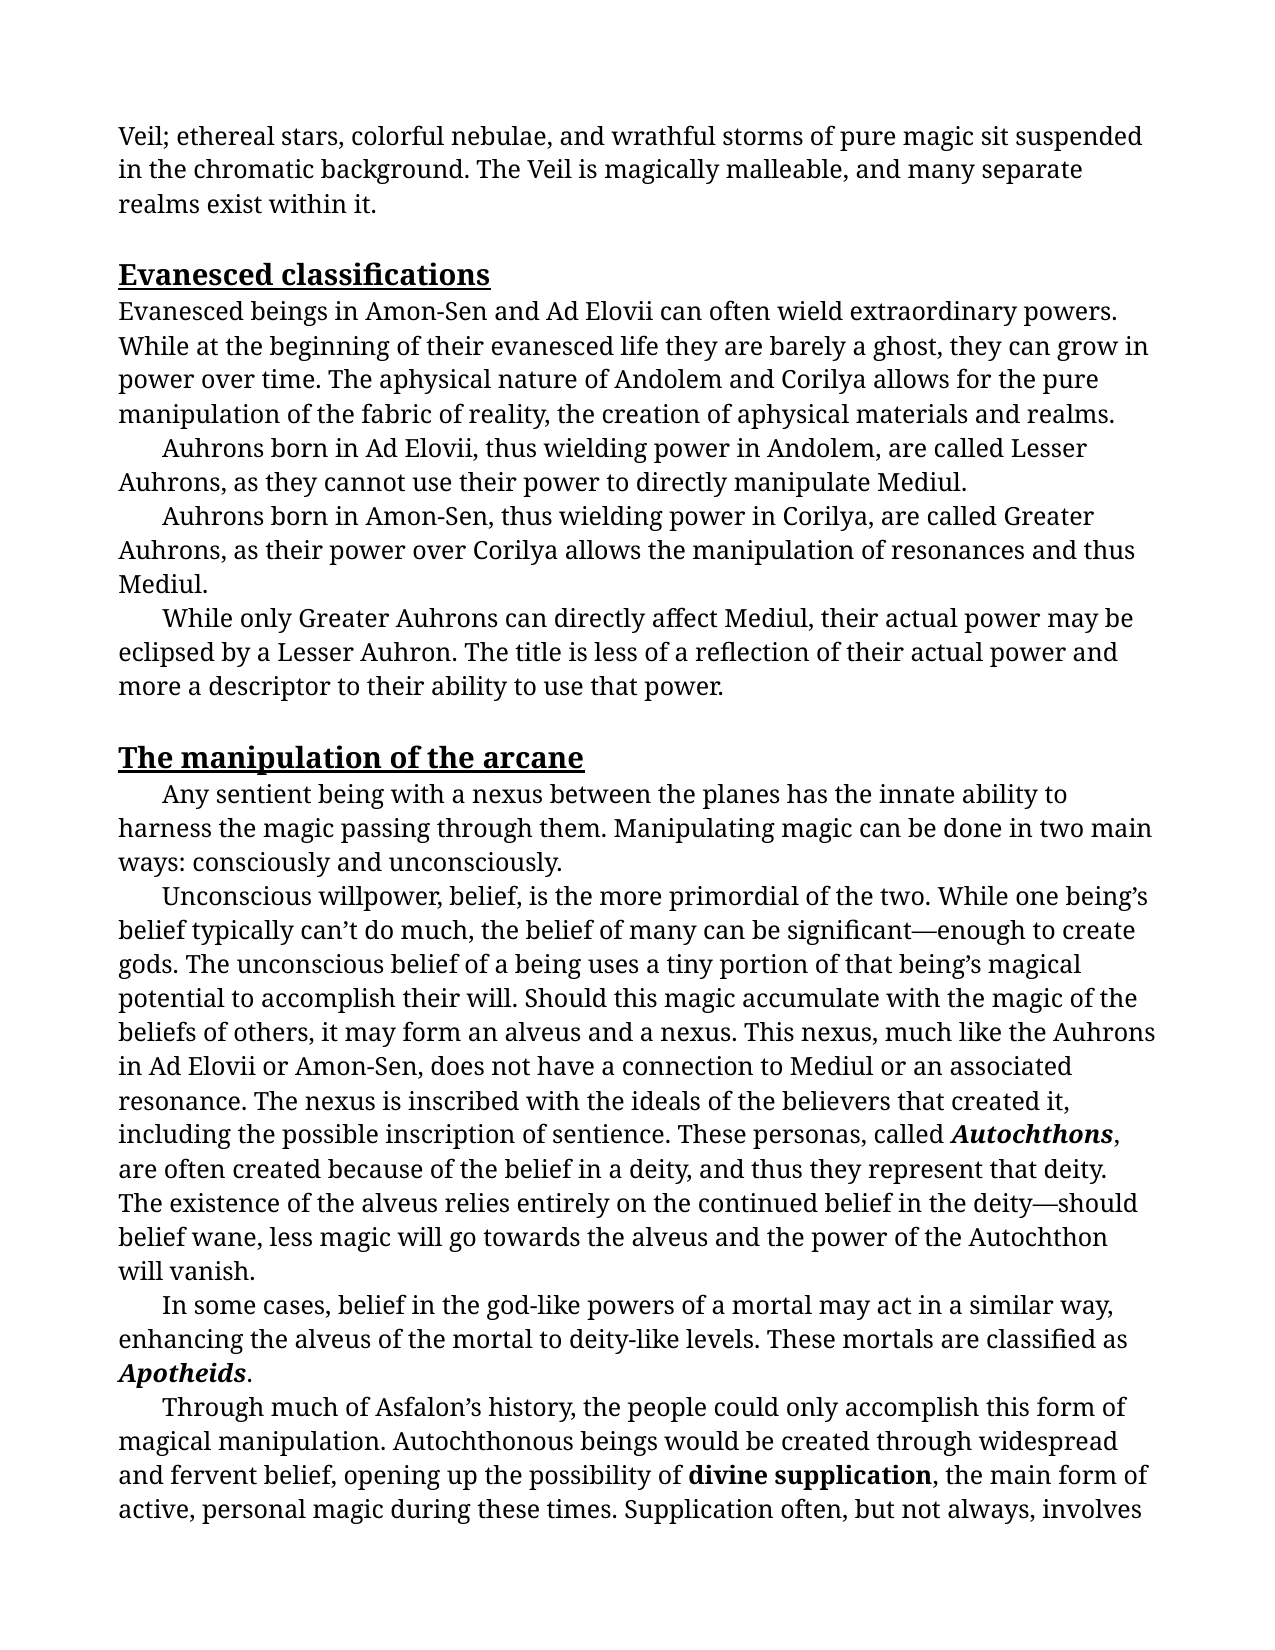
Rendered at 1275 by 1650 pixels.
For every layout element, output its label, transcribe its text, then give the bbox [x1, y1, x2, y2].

text The manipulation of the arcane [118, 737, 1157, 777]
text Any sentient being with a nexus between the planes has the innate ability to harness the magic passing through them. Manipulating magic can be done in two main ways: consciously and unconsciously. [118, 777, 1157, 879]
text Through much of Asfalon’s history, the people could only accomplish this form of magical manipulation. Autochthonous beings would be created through widespread and fervent belief, opening up the possibility of divine supplication, the main form of active, personal magic during these times. Supplication often, but not always, involves [118, 1390, 1157, 1526]
text In some cases, belief in the god-like powers of a mortal may act in a similar way, enhancing the alveus of the mortal to deity-like levels. These mortals are classified as Apotheids. [118, 1287, 1157, 1390]
text Veil; ethereal stars, colorful nebulae, and wrathful storms of pure magic sit suspended in the chromatic background. The Veil is magically malleable, and many separate realms exist within it. [118, 118, 1157, 220]
text Auhrons born in Ad Elovii, thus wielding power in Andolem, are called Lesser Auhrons, as they cannot use their power to directly manipulate Mediul. [118, 430, 1157, 498]
text Evanesced classifications [118, 254, 1157, 294]
text Unconscious willpower, belief, is the more primordial of the two. While one being’s belief typically can’t do much, the belief of many can be significant—enough to create gods. The unconscious belief of a being uses a tiny portion of that being’s magical potential to accomplish their will. Should this magic accumulate with the magic of the beliefs of others, it may form an alveus and a nexus. This nexus, much like the Auhrons in Ad Elovii or Amon-Sen, does not have a connection to Mediul or an associated resonance. The nexus is inscribed with the ideals of the believers that created it, including the possible inscription of sentience. These personas, called Autochthons, are often created because of the belief in a deity, and thus they represent that deity. The existence of the alveus relies entirely on the continued belief in the deity—should belief wane, less magic will go towards the alveus and the power of the Autochthon will vanish. [118, 879, 1157, 1287]
text While only Greater Auhrons can directly affect Mediul, their actual power may be eclipsed by a Lesser Auhron. The title is less of a reflection of their actual power and more a descriptor to their ability to use that power. [118, 601, 1157, 703]
text Evanesced beings in Amon-Sen and Ad Elovii can often wield extraordinary powers. While at the beginning of their evanesced life they are barely a ghost, they can grow in power over time. The aphysical nature of Andolem and Corilya allows for the pure manipulation of the fabric of reality, the creation of aphysical materials and realms. [118, 294, 1157, 430]
text Auhrons born in Amon-Sen, thus wielding power in Corilya, are called Greater Auhrons, as their power over Corilya allows the manipulation of resonances and thus Mediul. [118, 498, 1157, 601]
